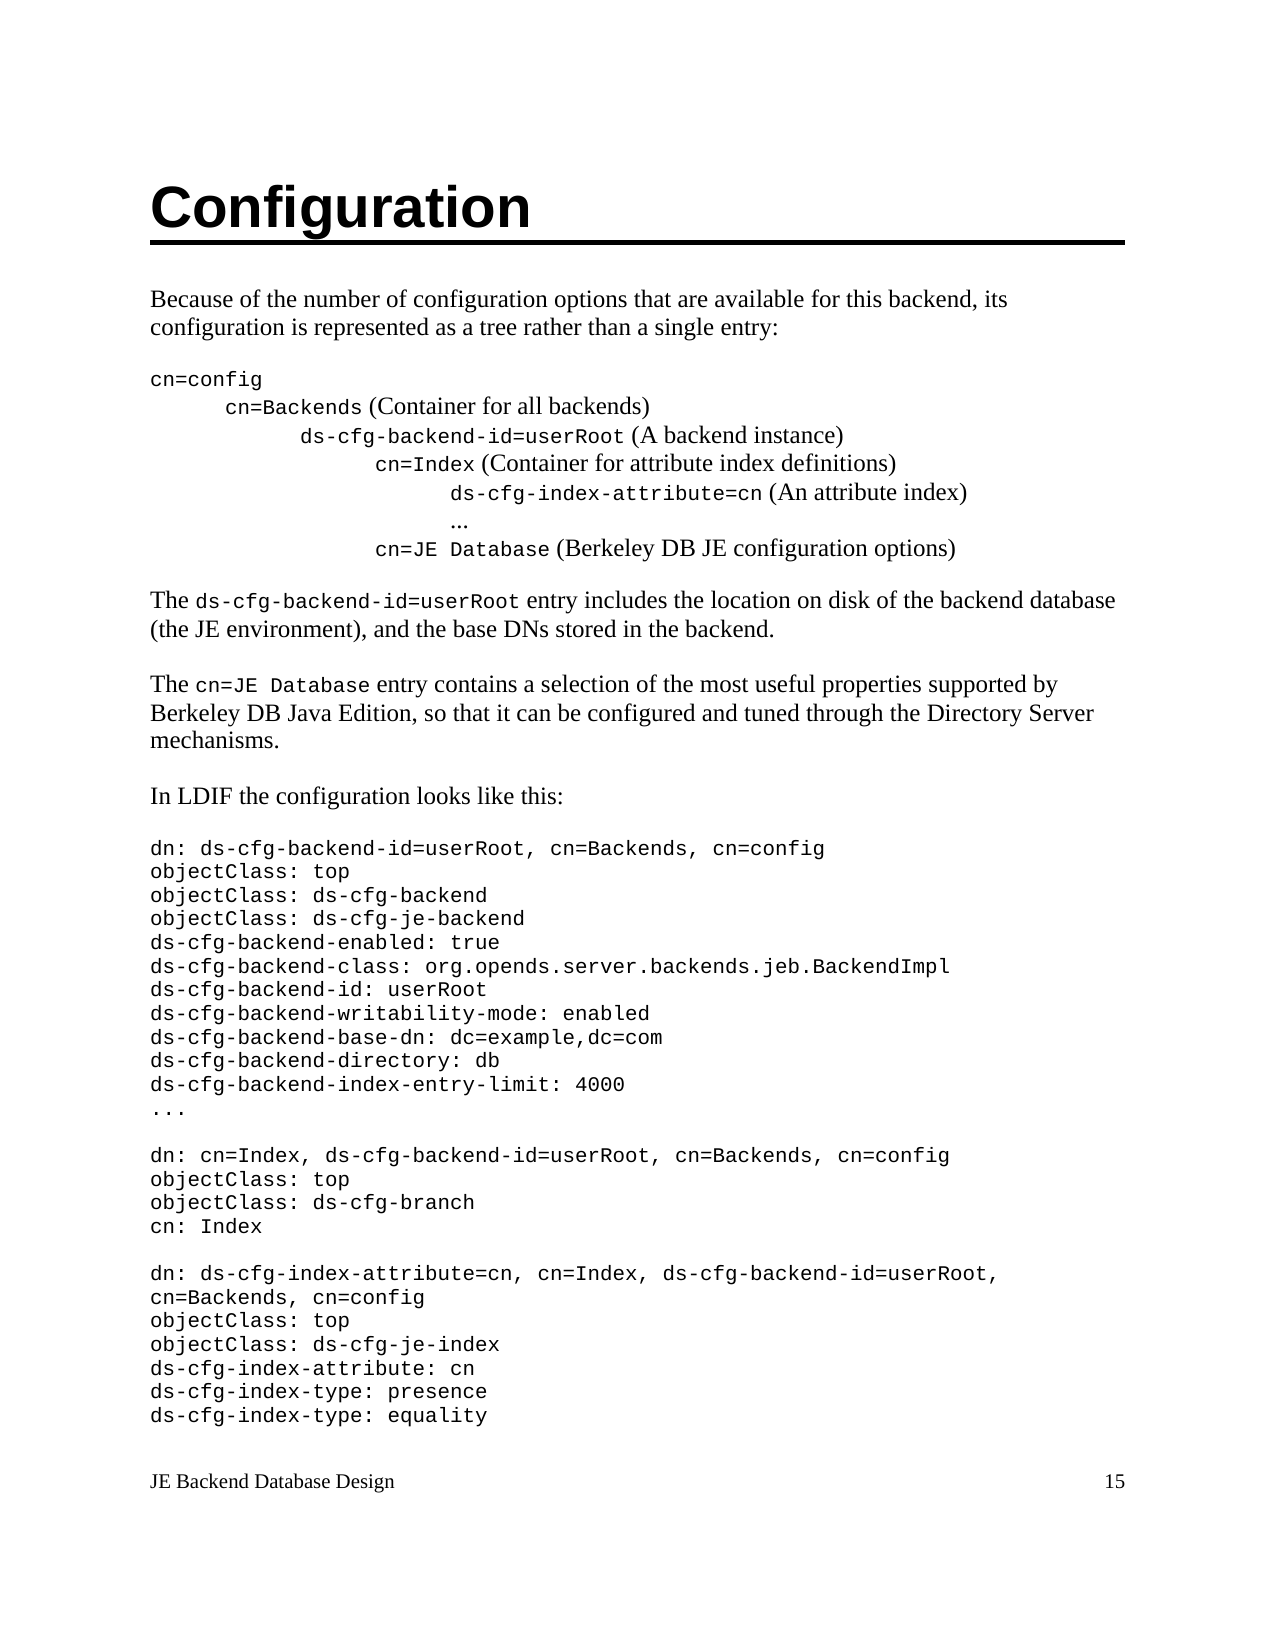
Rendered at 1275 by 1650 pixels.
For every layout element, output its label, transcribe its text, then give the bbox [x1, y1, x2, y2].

text ds-cfg-backend-class: org.opends.server.backends.jeb.BackendImpl [150, 956, 1125, 979]
subtitle Configuration [150, 175, 1125, 240]
text ds-cfg-index-type: equality [150, 1405, 1125, 1429]
text ds-cfg-backend-writability-mode: enabled [150, 1003, 1125, 1027]
text dn: ds-cfg-backend-id=userRoot, cn=Backends, cn=config [150, 837, 1125, 861]
text cn=JE Database (Berkeley DB JE configuration options) [375, 534, 1125, 563]
text ds-cfg-backend-id=userRoot (A backend instance) [300, 421, 1125, 449]
text ds-cfg-backend-index-entry-limit: 4000 [150, 1074, 1125, 1098]
text cn=config [150, 369, 1125, 392]
text dn: ds-cfg-index-attribute=cn, cn=Index, ds-cfg-backend-id=userRoot, cn=Backends, cn=config [150, 1263, 1125, 1310]
text objectClass: top [150, 861, 1125, 885]
text ... [450, 507, 1125, 534]
text objectClass: ds-cfg-backend [150, 885, 1125, 908]
text Because of the number of configuration options that are available for this backend, its configuration is represented as a tree rather than a single entry: [150, 286, 1125, 341]
text ds-cfg-backend-enabled: true [150, 932, 1125, 956]
text objectClass: top [150, 1168, 1125, 1192]
text objectClass: ds-cfg-je-backend [150, 908, 1125, 932]
text objectClass: ds-cfg-branch [150, 1192, 1125, 1216]
text ds-cfg-index-attribute=cn (An attribute index) [450, 478, 1125, 507]
text ds-cfg-backend-base-dn: dc=example,dc=com [150, 1027, 1125, 1050]
text cn=Backends (Container for all backends) [225, 392, 1125, 421]
text The cn=JE Database entry contains a selection of the most useful properties supported by Berkeley DB Java Edition, so that it can be configured and tuned through the Directory Server mechanisms. [150, 670, 1125, 754]
text ds-cfg-backend-id: userRoot [150, 979, 1125, 1003]
text ds-cfg-backend-directory: db [150, 1050, 1125, 1074]
text dn: cn=Index, ds-cfg-backend-id=userRoot, cn=Backends, cn=config [150, 1145, 1125, 1168]
text cn: Index [150, 1216, 1125, 1239]
text The ds-cfg-backend-id=userRoot entry includes the location on disk of the backend database (the JE environment), and the base DNs stored in the backend. [150, 586, 1125, 643]
text ds-cfg-index-type: presence [150, 1381, 1125, 1405]
text objectClass: top [150, 1310, 1125, 1334]
text objectClass: ds-cfg-je-index [150, 1334, 1125, 1358]
text ... [150, 1098, 1125, 1121]
text ds-cfg-index-attribute: cn [150, 1358, 1125, 1381]
text In LDIF the configuration looks like this: [150, 782, 1125, 810]
text cn=Index (Container for attribute index definitions) [375, 449, 1125, 478]
